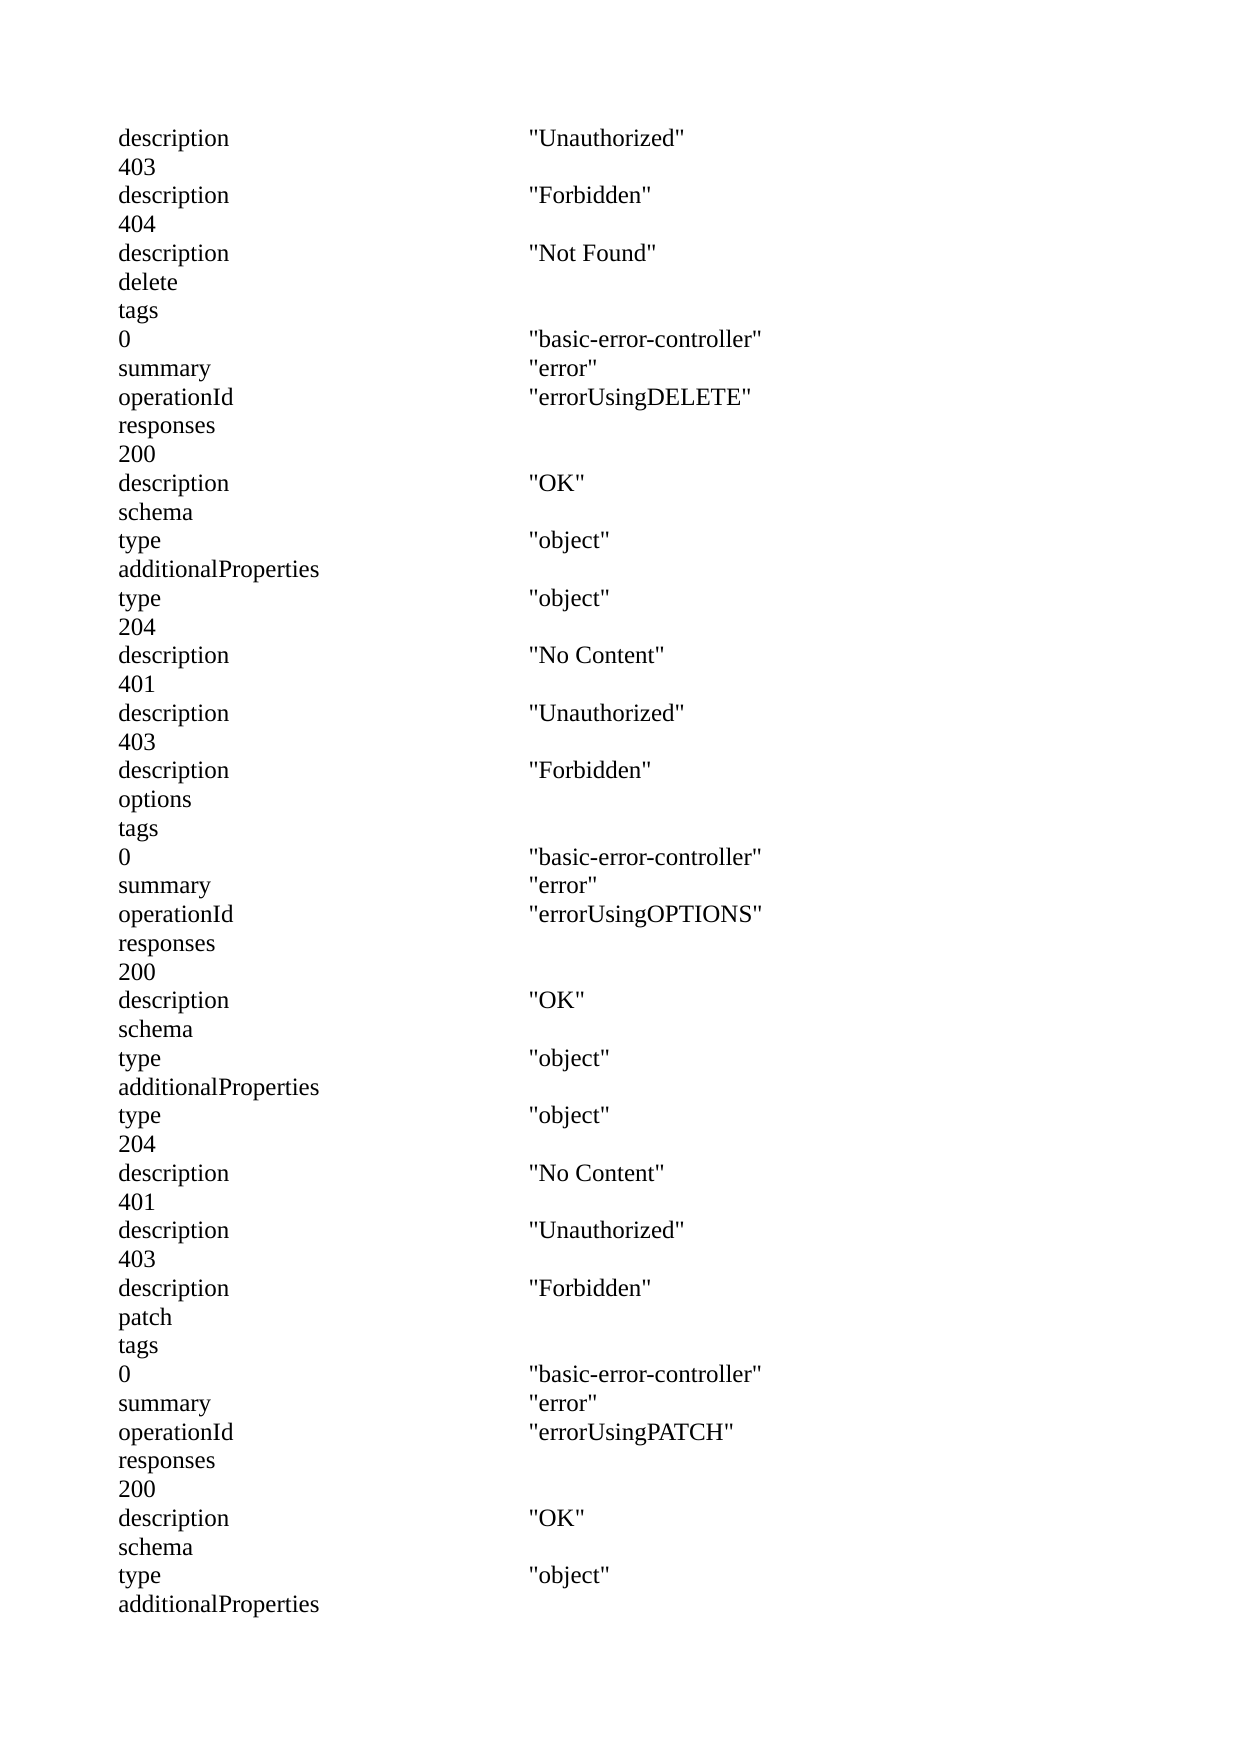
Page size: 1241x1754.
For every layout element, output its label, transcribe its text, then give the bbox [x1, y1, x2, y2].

table_cell [528, 813, 1049, 842]
table_cell [528, 928, 1049, 957]
table_cell description [118, 985, 528, 1014]
table_cell 404 [118, 209, 528, 238]
table_header [528, 118, 1049, 123]
table_cell "object" [528, 525, 1049, 554]
table_cell [528, 727, 1049, 755]
table_cell schema [118, 1532, 528, 1560]
table_cell description [118, 1158, 528, 1187]
table_cell [528, 267, 1049, 295]
table_cell [528, 957, 1049, 985]
table_cell type [118, 583, 528, 612]
table_cell "object" [528, 1043, 1049, 1072]
table_cell options [118, 784, 528, 813]
table_cell schema [118, 1014, 528, 1043]
table_cell [528, 1129, 1049, 1158]
table_cell 204 [118, 612, 528, 640]
table_cell tags [118, 1330, 528, 1359]
table_cell summary [118, 1388, 528, 1417]
table_header [118, 118, 528, 123]
table_cell [528, 1014, 1049, 1043]
table_cell "Forbidden" [528, 1273, 1049, 1302]
table_cell "OK" [528, 985, 1049, 1014]
table_cell "basic-error-controller" [528, 324, 1049, 353]
table_cell 200 [118, 957, 528, 985]
table_cell description [118, 1503, 528, 1532]
table_cell "Not Found" [528, 238, 1049, 267]
table_cell 403 [118, 727, 528, 755]
table_cell "OK" [528, 1503, 1049, 1532]
table_cell description [118, 640, 528, 669]
table_cell additionalProperties [118, 554, 528, 583]
table_cell [528, 784, 1049, 813]
table_cell "No Content" [528, 640, 1049, 669]
table_cell patch [118, 1302, 528, 1330]
table_cell "object" [528, 583, 1049, 612]
table_cell operationId [118, 1417, 528, 1445]
table_cell description [118, 468, 528, 497]
table_cell "No Content" [528, 1158, 1049, 1187]
table_cell [528, 1445, 1049, 1474]
table_cell type [118, 1043, 528, 1072]
table_cell [528, 410, 1049, 439]
table_cell "error" [528, 870, 1049, 899]
table_cell [528, 1072, 1049, 1100]
table_cell [528, 1244, 1049, 1273]
table_cell "basic-error-controller" [528, 1359, 1049, 1388]
table_cell "object" [528, 1560, 1049, 1589]
table_cell [528, 209, 1049, 238]
table_cell operationId [118, 382, 528, 410]
table_cell 200 [118, 439, 528, 468]
table_cell "errorUsingDELETE" [528, 382, 1049, 410]
table_cell description [118, 1215, 528, 1244]
table_cell operationId [118, 899, 528, 928]
table_cell 0 [118, 1359, 528, 1388]
table_cell [528, 669, 1049, 698]
table_cell description [118, 123, 528, 152]
table_cell "OK" [528, 468, 1049, 497]
table_cell additionalProperties [118, 1072, 528, 1100]
table_cell [528, 1330, 1049, 1359]
table_cell 204 [118, 1129, 528, 1158]
table_cell 0 [118, 842, 528, 870]
table_cell summary [118, 353, 528, 382]
table_cell type [118, 1100, 528, 1129]
table_cell summary [118, 870, 528, 899]
table_cell [528, 1532, 1049, 1560]
table_cell [528, 439, 1049, 468]
table_cell description [118, 755, 528, 784]
table_cell 401 [118, 669, 528, 698]
table_cell description [118, 238, 528, 267]
table_cell [528, 1474, 1049, 1503]
table_cell "Unauthorized" [528, 1215, 1049, 1244]
table_cell description [118, 1273, 528, 1302]
table_cell "Forbidden" [528, 180, 1049, 209]
table_cell [528, 1589, 1049, 1618]
table_cell [528, 1187, 1049, 1215]
table_cell "Forbidden" [528, 755, 1049, 784]
table_cell "Unauthorized" [528, 123, 1049, 152]
table_cell 401 [118, 1187, 528, 1215]
table_cell delete [118, 267, 528, 295]
table_cell tags [118, 295, 528, 324]
table_cell [528, 497, 1049, 525]
table_cell 0 [118, 324, 528, 353]
table_cell tags [118, 813, 528, 842]
table_cell [528, 554, 1049, 583]
table_cell [528, 295, 1049, 324]
table_cell type [118, 1560, 528, 1589]
table_cell description [118, 698, 528, 727]
table_cell "errorUsingPATCH" [528, 1417, 1049, 1445]
table_cell 200 [118, 1474, 528, 1503]
table_cell "basic-error-controller" [528, 842, 1049, 870]
table_cell "errorUsingOPTIONS" [528, 899, 1049, 928]
table_cell additionalProperties [118, 1589, 528, 1618]
table_cell type [118, 525, 528, 554]
table_cell "error" [528, 1388, 1049, 1417]
table_cell [528, 152, 1049, 180]
table_cell [528, 612, 1049, 640]
table_cell responses [118, 928, 528, 957]
table_cell "error" [528, 353, 1049, 382]
table_cell "Unauthorized" [528, 698, 1049, 727]
table_cell schema [118, 497, 528, 525]
table_cell 403 [118, 1244, 528, 1273]
table_cell 403 [118, 152, 528, 180]
table_cell "object" [528, 1100, 1049, 1129]
table_cell [528, 1302, 1049, 1330]
table_cell responses [118, 1445, 528, 1474]
table_cell description [118, 180, 528, 209]
table_cell responses [118, 410, 528, 439]
